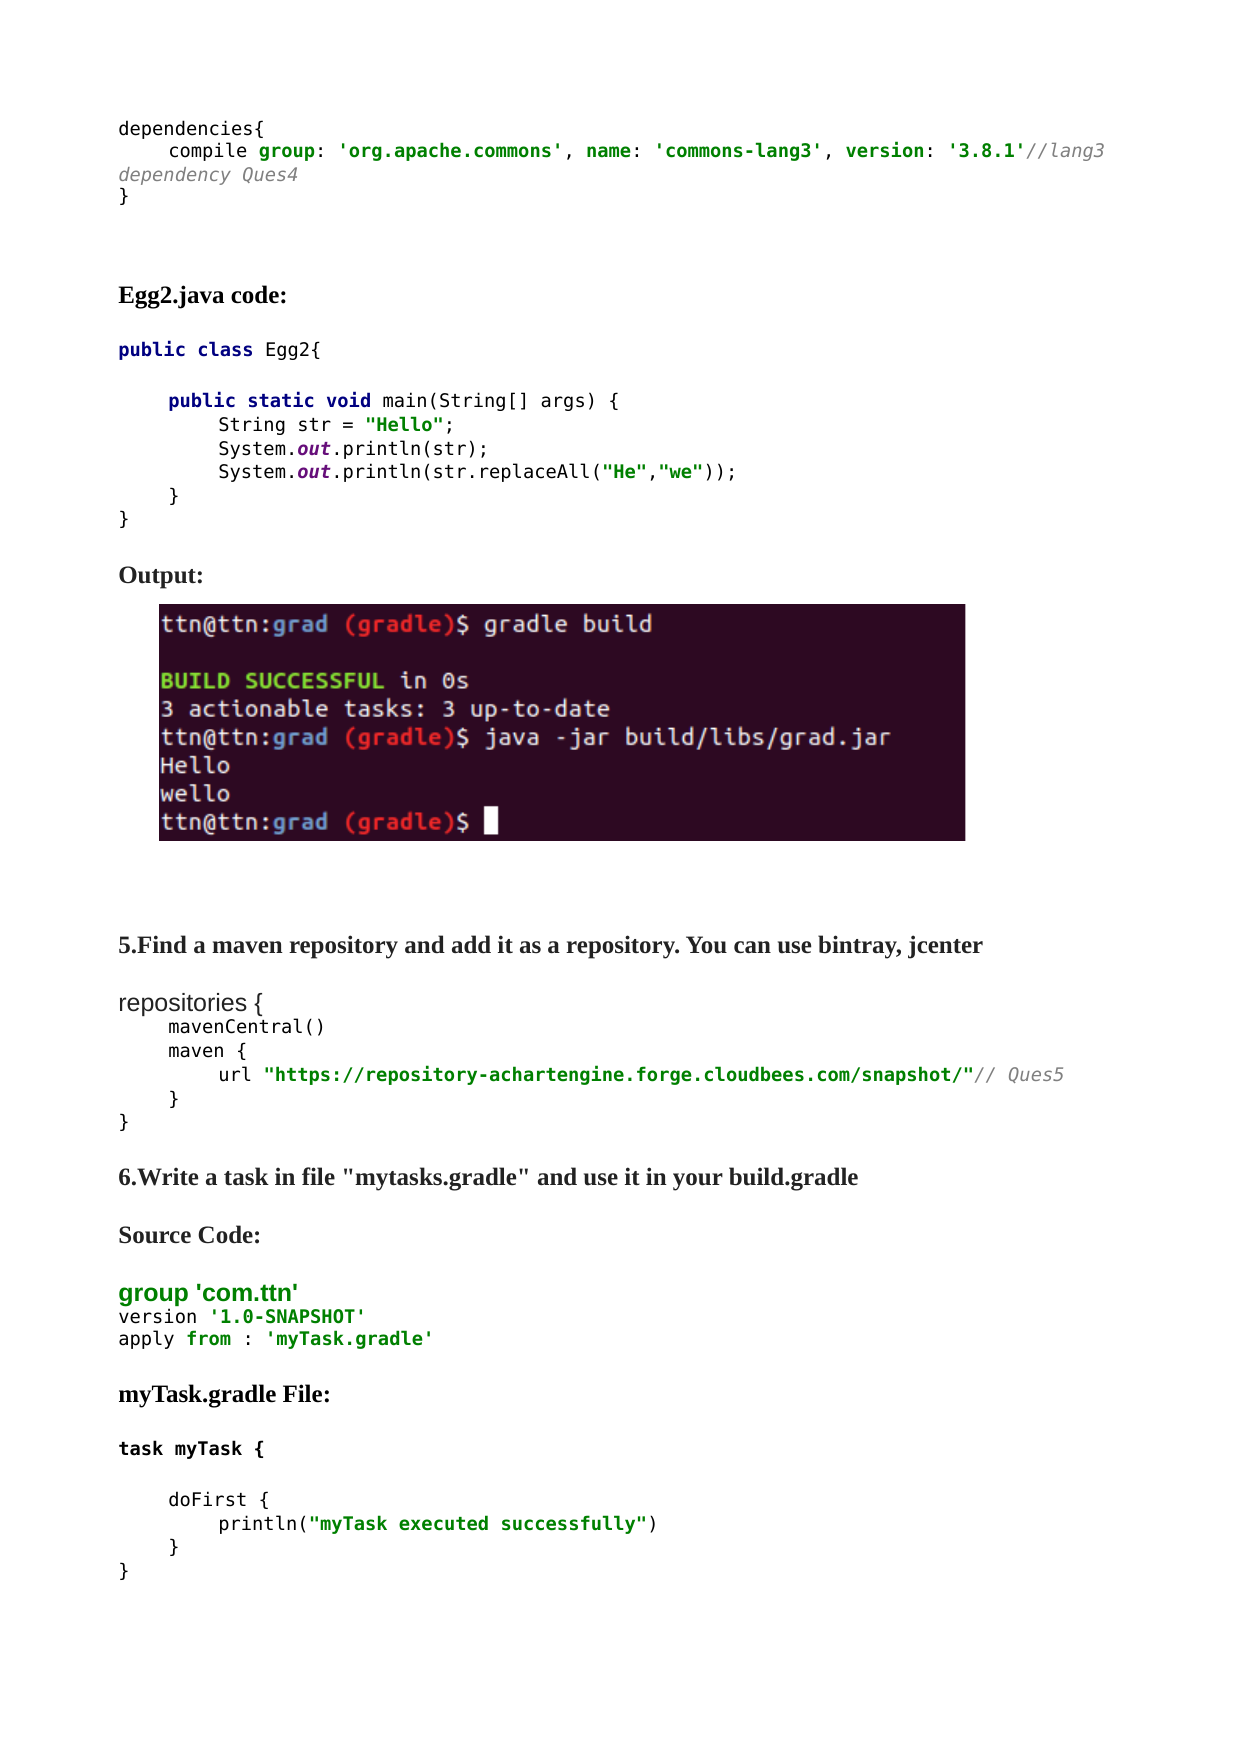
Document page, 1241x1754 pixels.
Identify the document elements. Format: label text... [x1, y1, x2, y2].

text System.out.println(str.replaceAll("He","we")); [118, 461, 1122, 485]
text apply from : 'myTask.gradle' [118, 1328, 1122, 1350]
text } [118, 1111, 1122, 1133]
text 5.Find a maven repository and add it as a repository. You can use bintray, jcenter [118, 930, 1122, 959]
text public class Egg2{ [118, 339, 1122, 361]
text task myTask { [118, 1438, 1122, 1459]
text println("myTask executed successfully") [118, 1513, 1122, 1536]
text url "https://repository-achartengine.forge.cloudbees.com/snapshot/"// Ques5 [118, 1064, 1122, 1087]
text } [118, 1560, 1122, 1582]
text myTask.gradle File: [118, 1379, 1122, 1408]
text Source Code: [118, 1220, 1122, 1249]
text version '1.0-SNAPSHOT' [118, 1306, 1122, 1328]
text maven { [118, 1040, 1122, 1064]
text compile group: 'org.apache.commons', name: 'commons-lang3', version: '3.8.1'//lang3 dependency Ques4 [118, 140, 1122, 186]
text } [118, 485, 1122, 508]
text public static void main(String[] args) { [118, 390, 1122, 414]
text doFirst { [118, 1489, 1122, 1513]
text } [118, 186, 1122, 207]
picture [159, 604, 966, 841]
text repositories { [118, 988, 1122, 1017]
text System.out.println(str); [118, 437, 1122, 461]
text Output: [118, 560, 1122, 588]
text mavenCentral() [118, 1017, 1122, 1040]
text group 'com.ttn' [118, 1277, 1122, 1306]
text } [118, 1087, 1122, 1111]
text } [118, 508, 1122, 530]
text Egg2.java code: [118, 281, 1122, 309]
text } [118, 1536, 1122, 1560]
text 6.Write a task in file "mytasks.gradle" and use it in your build.gradle [118, 1162, 1122, 1191]
text String str = "Hello"; [118, 414, 1122, 437]
text dependencies{ [118, 118, 1122, 140]
